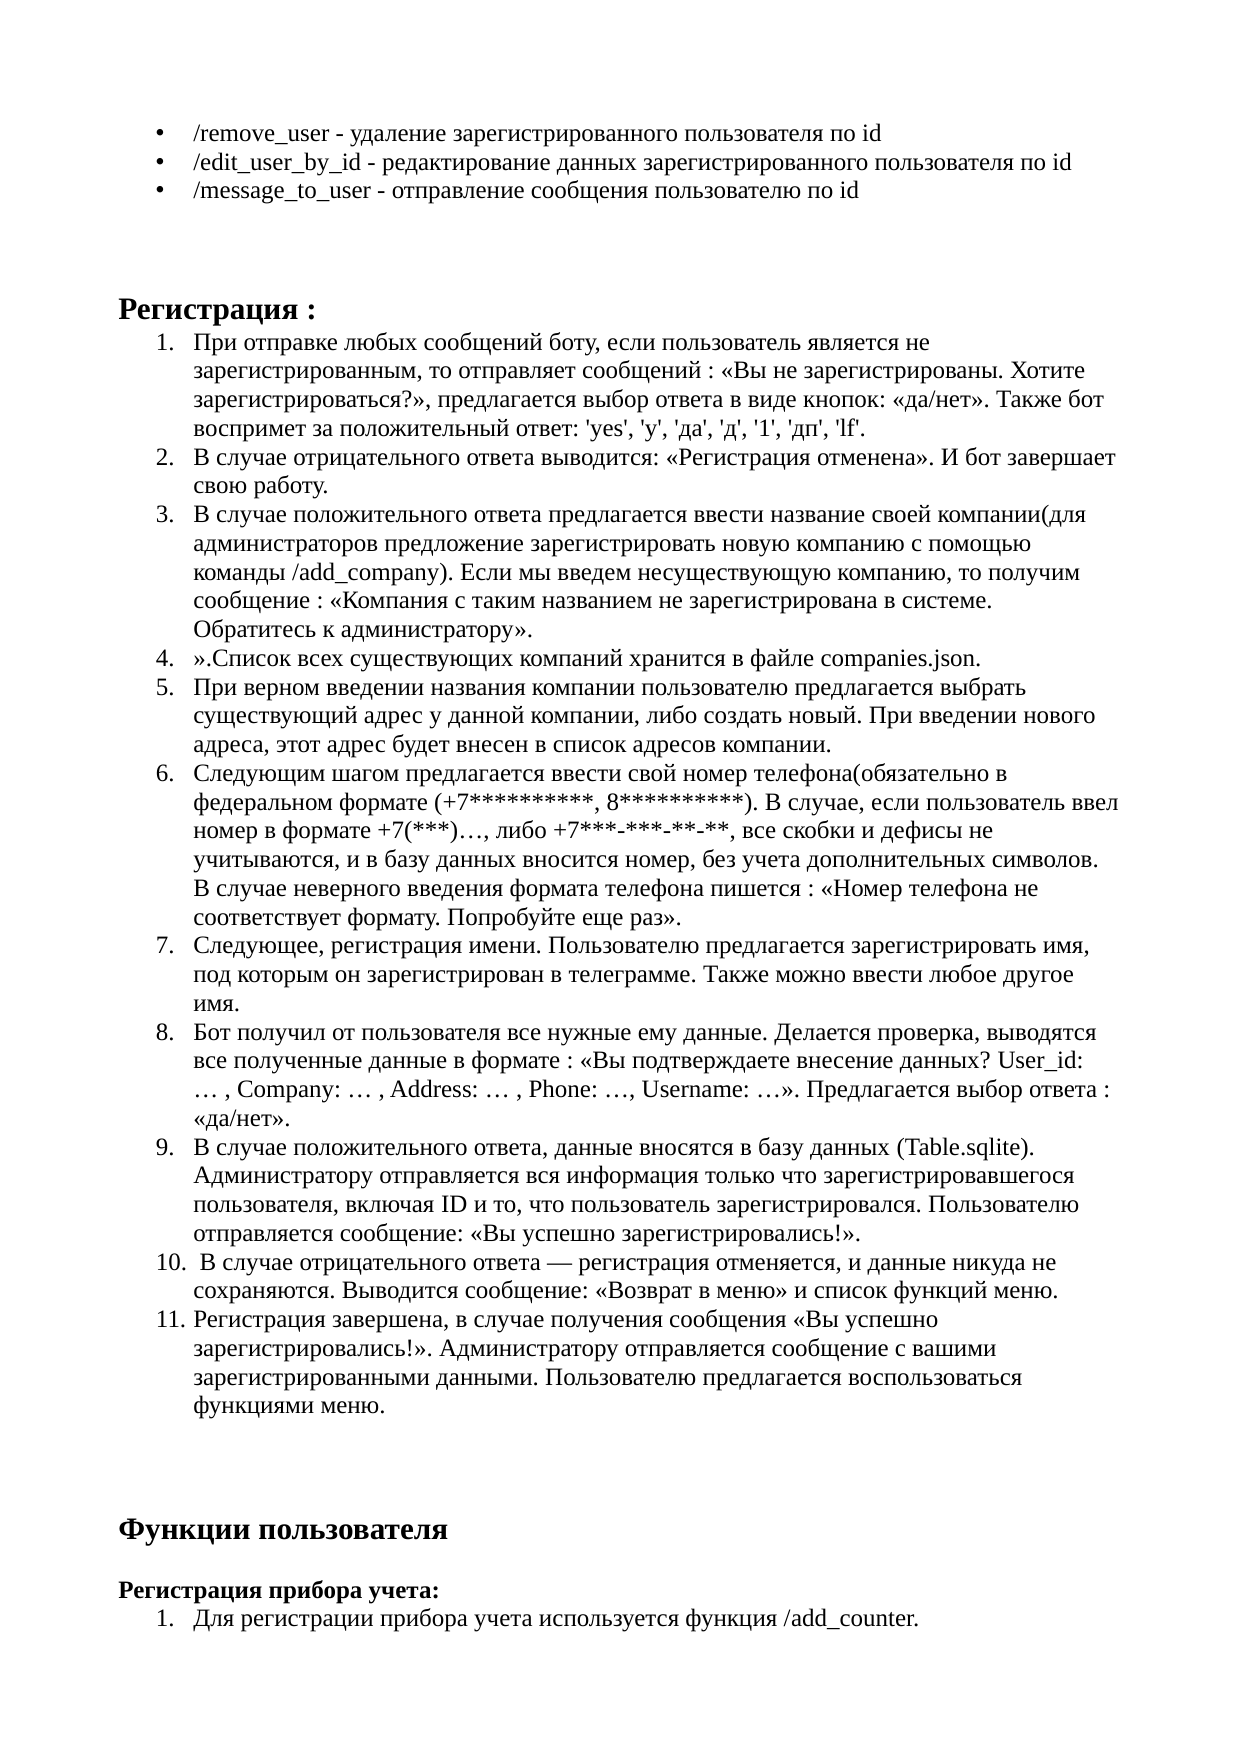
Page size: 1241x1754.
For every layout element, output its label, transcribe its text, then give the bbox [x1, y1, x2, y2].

list /remove_user - удаление зарегистрированного пользователя по id [156, 118, 1122, 147]
list Следующим шагом предлагается ввести свой номер телефона(обязательно в федеральном формате (+7**********, 8**********). В случае, если пользователь ввел номер в формате +7(***)…, либо +7***-***-**-**, все скобки и дефисы не учитываются, и в базу данных вносится номер, без учета дополнительных символов. В случае неверного введения формата телефона пишется : «Номер телефона не соответствует формату. Попробуйте еще раз». [156, 758, 1122, 930]
text Регистрация : [118, 291, 1122, 327]
text Регистрация прибора учета: [118, 1575, 1122, 1603]
text Функции пользователя [118, 1510, 1122, 1546]
list Бот получил от пользователя все нужные ему данные. Делается проверка, выводятся все полученные данные в формате : «Вы подтверждаете внесение данных? User_id: … , Company: … , Address: … , Phone: …, Username: …». Предлагается выбор ответа : «да/нет». [156, 1017, 1122, 1132]
list Для регистрации прибора учета используется функция /add_counter. [156, 1603, 1122, 1632]
list При верном введении названия компании пользователю предлагается выбрать существующий адрес у данной компании, либо создать новый. При введении нового адреса, этот адрес будет внесен в список адресов компании. [156, 672, 1122, 758]
list В случае положительного ответа предлагается ввести название своей компании(для администраторов предложение зарегистрировать новую компанию с помощью команды /add_company). Если мы введем несуществующую компанию, то получим сообщение : «Компания с таким названием не зарегистрирована в системе. Обратитесь к администратору». [156, 499, 1122, 643]
list Регистрация завершена, в случае получения сообщения «Вы успешно зарегистрировались!». Администратору отправляется сообщение с вашими зарегистрированными данными. Пользователю предлагается воспользоваться функциями меню. [156, 1304, 1122, 1419]
list /edit_user_by_id - редактирование данных зарегистрированного пользователя по id [156, 147, 1122, 176]
list /message_to_user - отправление сообщения пользователю по id [156, 176, 1122, 204]
list Следующее, регистрация имени. Пользователю предлагается зарегистрировать имя, под которым он зарегистрирован в телеграмме. Также можно ввести любое другое имя. [156, 930, 1122, 1017]
list В случае положительного ответа, данные вносятся в базу данных (Table.sqlite). Администратору отправляется вся информация только что зарегистрировавшегося пользователя, включая ID и то, что пользователь зарегистрировался. Пользователю отправляется сообщение: «Вы успешно зарегистрировались!». [156, 1132, 1122, 1247]
list В случае отрицательного ответа выводится: «Регистрация отменена». И бот завершает свою работу. [156, 442, 1122, 499]
list При отправке любых сообщений боту, если пользователь является не зарегистрированным, то отправляет сообщений : «Вы не зарегистрированы. Хотите зарегистрироваться?», предлагается выбор ответа в виде кнопок: «да/нет». Также бот воспримет за положительный ответ: 'yes', 'y', 'да', 'д', '1', 'дп', 'lf'. [156, 327, 1122, 442]
list ».Список всех существующих компаний хранится в файле companies.json. [156, 643, 1122, 672]
list В случае отрицательного ответа — регистрация отменяется, и данные никуда не сохраняются. Выводится сообщение: «Возврат в меню» и список функций меню. [156, 1247, 1122, 1304]
